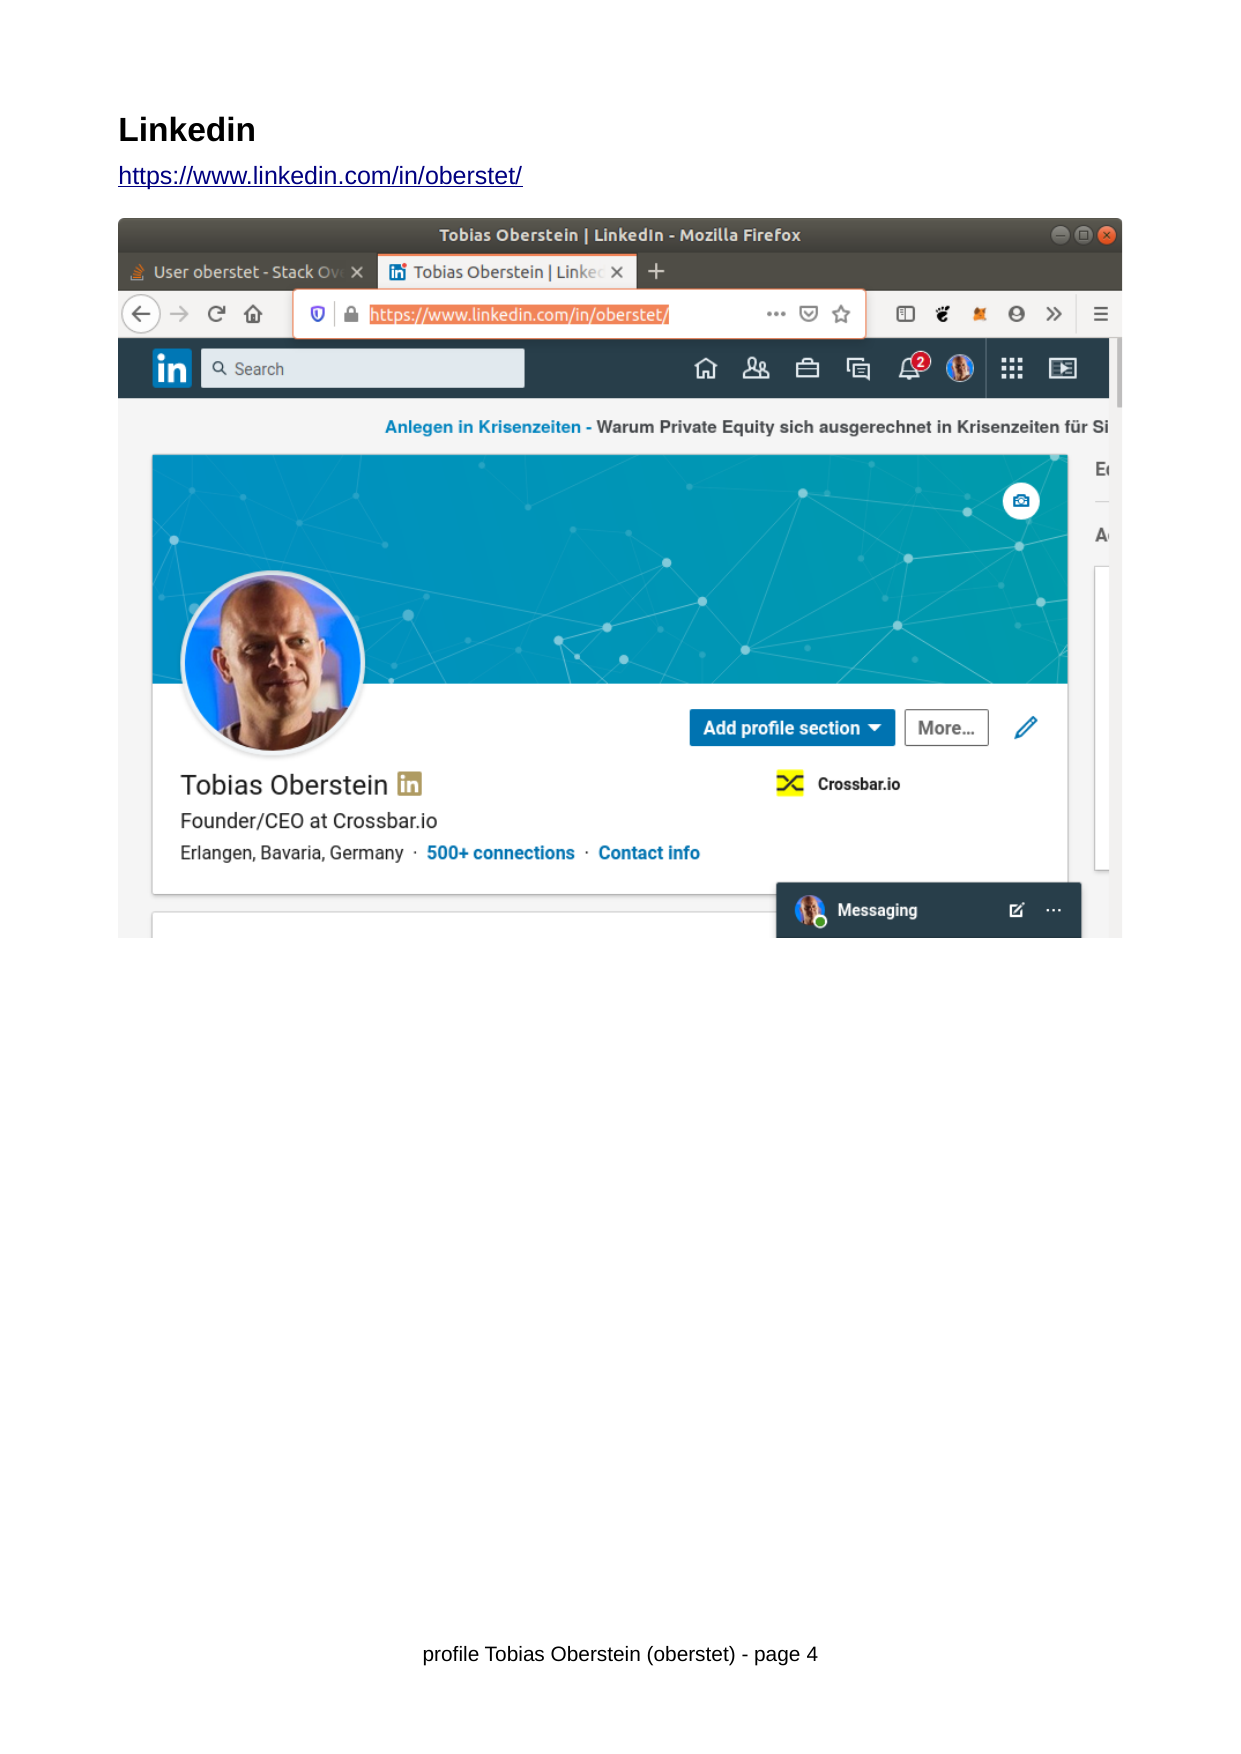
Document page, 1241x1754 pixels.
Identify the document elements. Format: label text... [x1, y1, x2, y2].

picture [118, 218, 1123, 938]
subtitle Linkedin [118, 110, 1122, 148]
text https://www.linkedin.com/in/oberstet/ [118, 161, 1122, 189]
